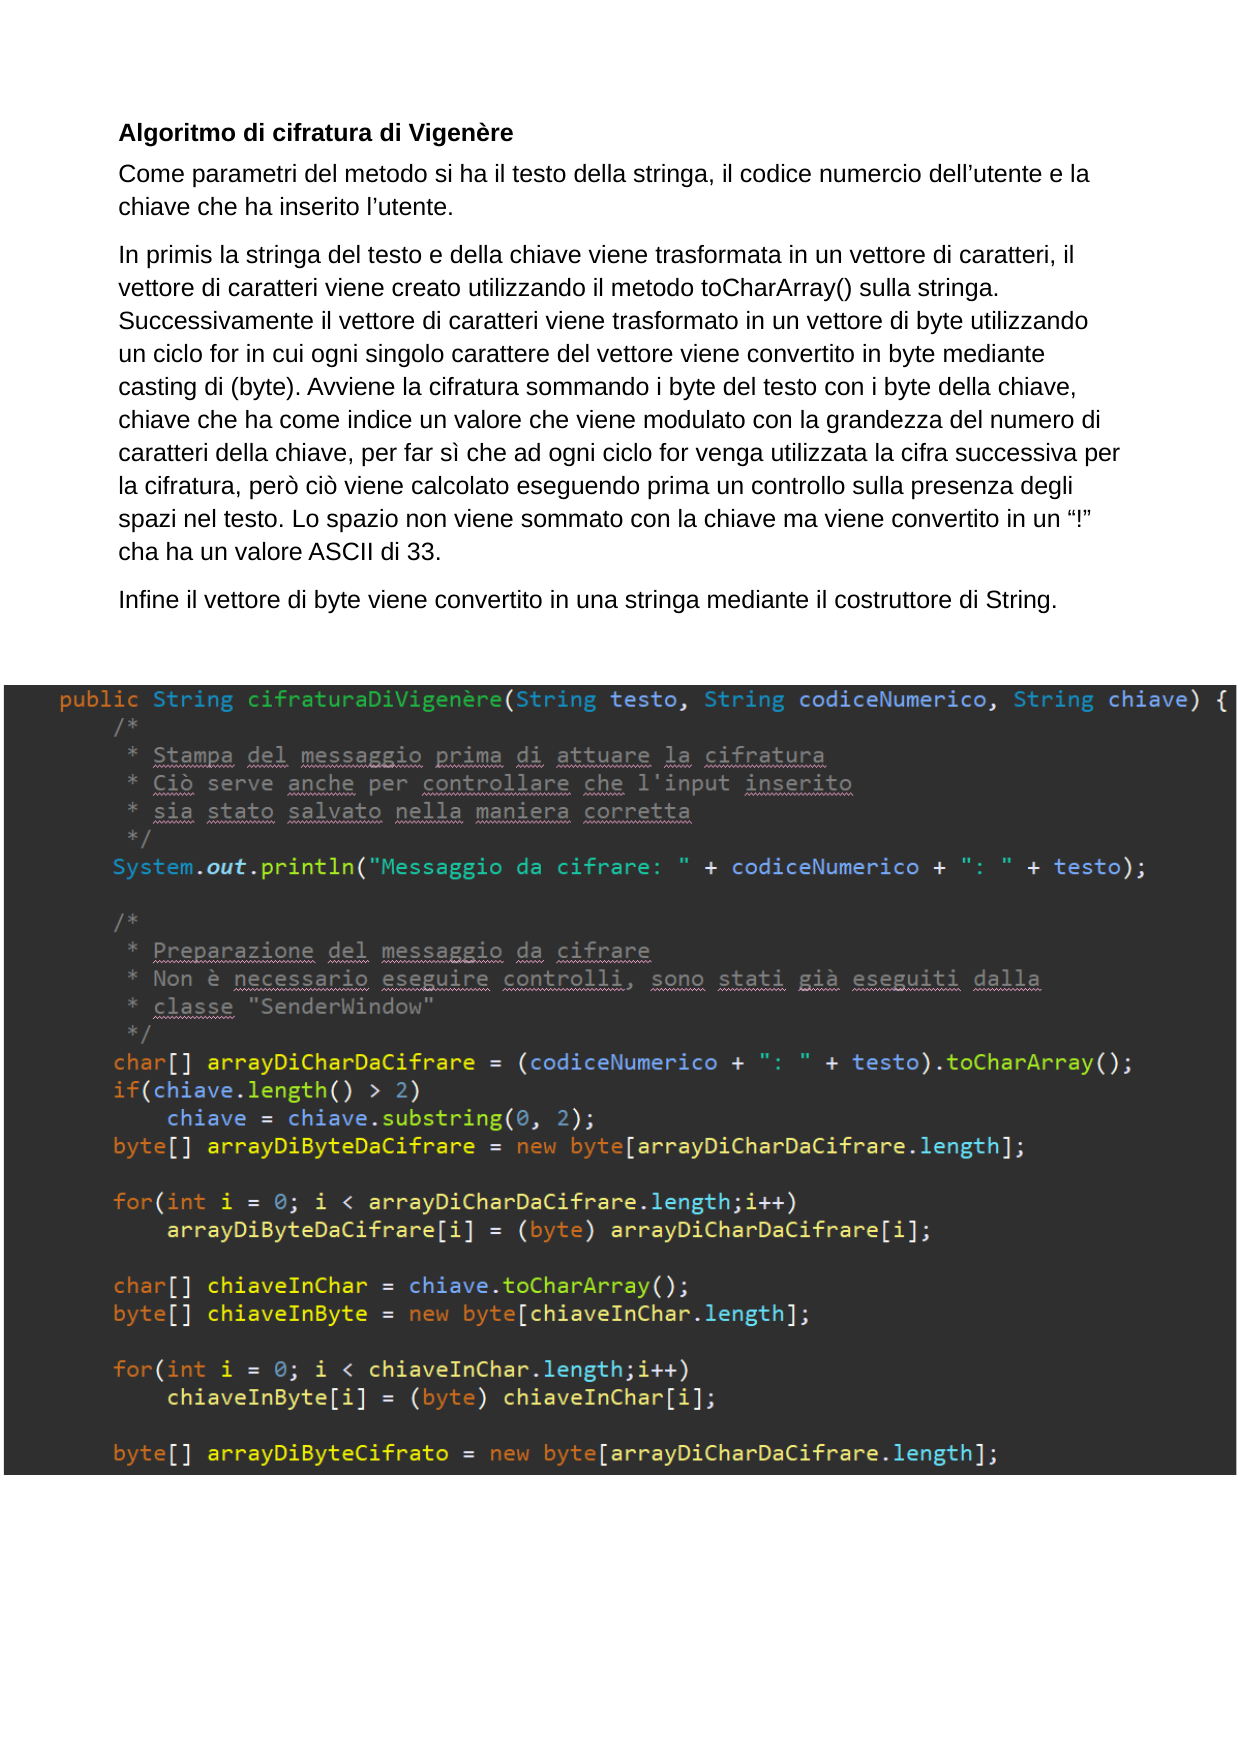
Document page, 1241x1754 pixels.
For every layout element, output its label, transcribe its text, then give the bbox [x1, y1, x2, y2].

text In primis la stringa del testo e della chiave viene trasformata in un vettore di caratteri, il vettore di caratteri viene creato utilizzando il metodo toCharArray() sulla stringa. Successivamente il vettore di caratteri viene trasformato in un vettore di byte utilizzando un ciclo for in cui ogni singolo carattere del vettore viene convertito in byte mediante casting di (byte). Avviene la cifratura sommando i byte del testo con i byte della chiave, chiave che ha come indice un valore che viene modulato con la grandezza del numero di caratteri della chiave, per far sì che ad ogni ciclo for venga utilizzata la cifra successiva per la cifratura, però ciò viene calcolato eseguendo prima un controllo sulla presenza degli spazi nel testo. Lo spazio non viene sommato con la chiave ma viene convertito in un “!” cha ha un valore ASCII di 33. [118, 240, 1122, 566]
text Infine il vettore di byte viene convertito in una stringa mediante il costruttore di String. [118, 585, 1122, 613]
text Come parametri del metodo si ha il testo della stringa, il codice numercio dell’utente e la chiave che ha inserito l’utente. [118, 159, 1122, 221]
subtitle Algoritmo di cifratura di Vigenère [118, 118, 1122, 147]
picture [3, 685, 1237, 1475]
